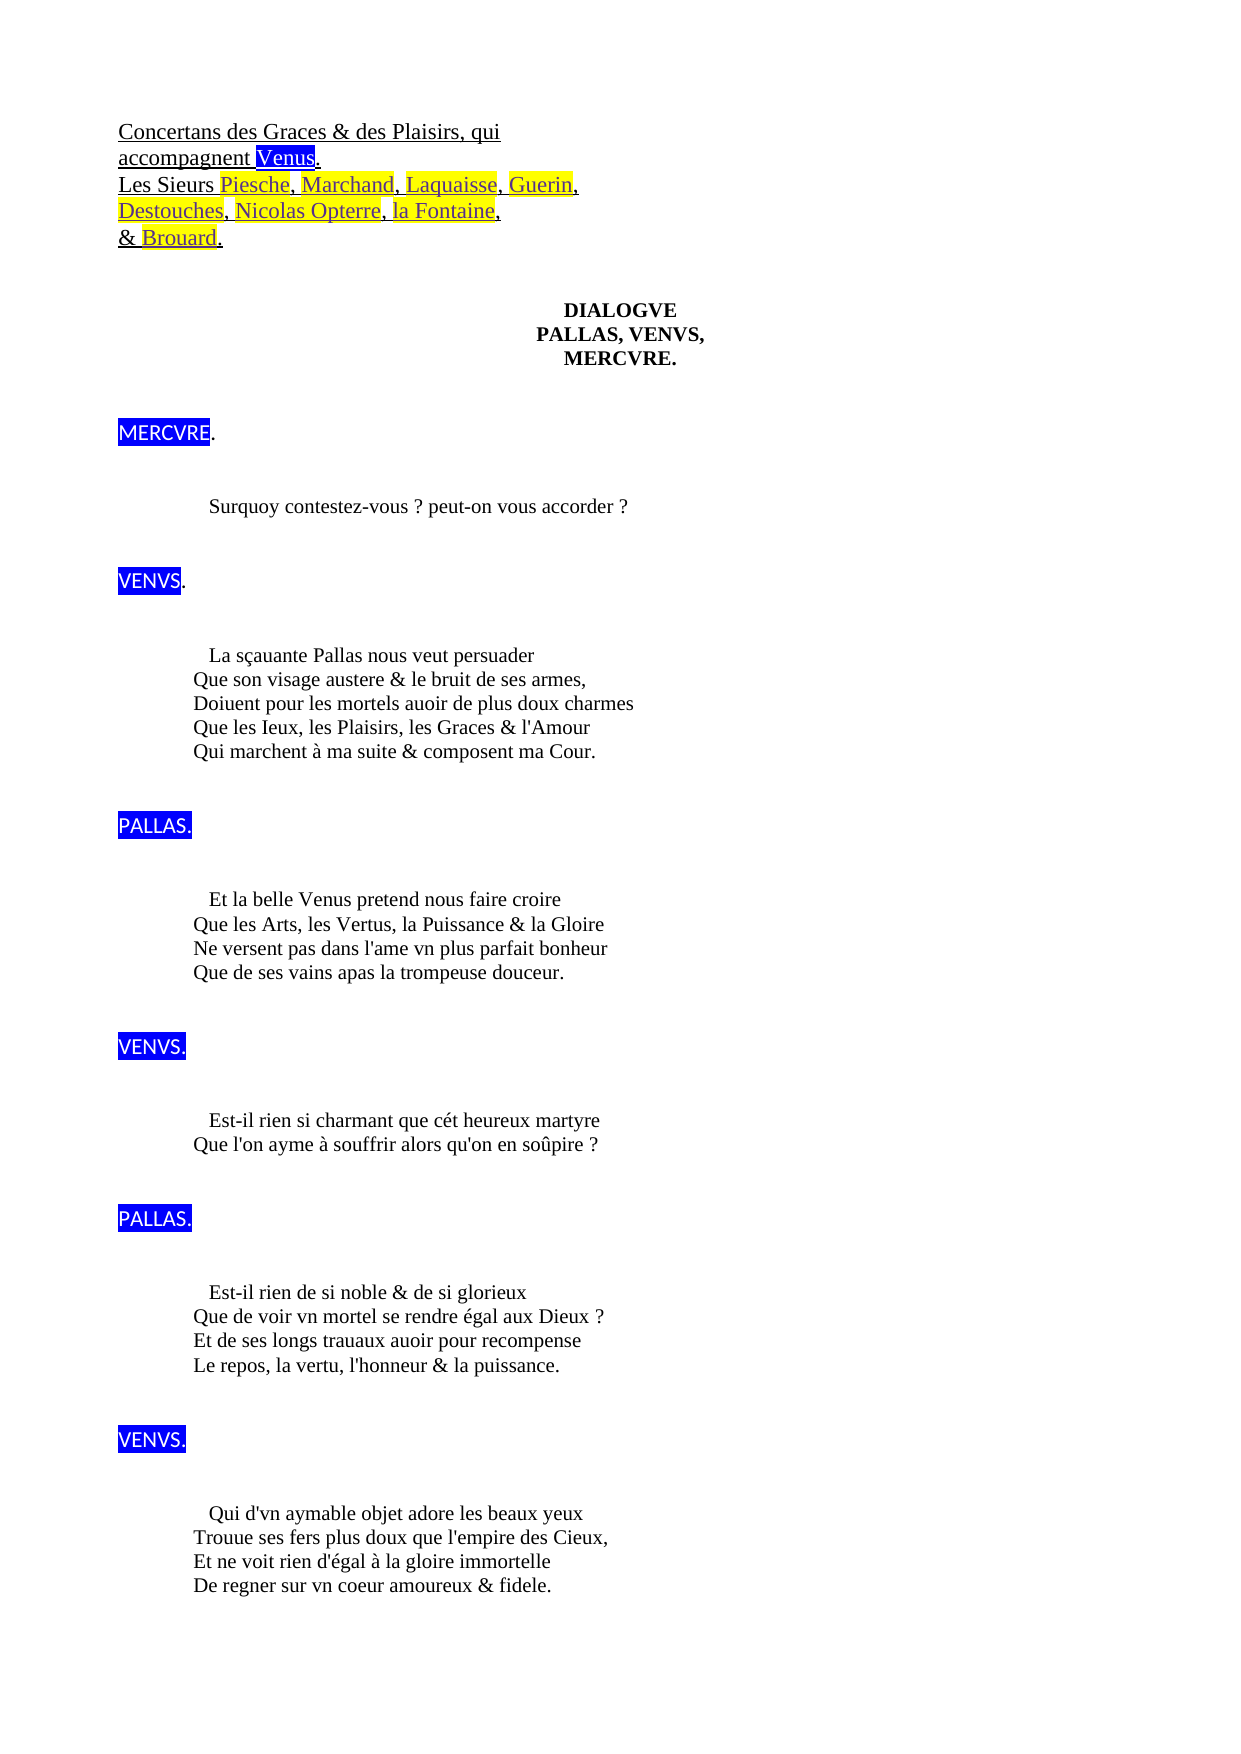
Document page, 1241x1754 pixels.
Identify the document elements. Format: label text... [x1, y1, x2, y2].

subtitle MERCVRE. [118, 346, 1122, 370]
list Concertans des Graces & des Plaisirs, qui [118, 118, 1122, 144]
text Que les Arts, les Vertus, la Puissance & la Gloire [193, 911, 1122, 936]
list Les Sieurs Piesche, Marchand, Laquaisse, Guerin, [118, 171, 220, 194]
list Destouches, Nicolas Opterre, la Fontaine, [495, 197, 1122, 223]
text VENVS. [186, 1425, 1122, 1453]
text Qui marchent à ma suite & composent ma Cour. [193, 739, 1122, 763]
text VENVS. [186, 1032, 1122, 1060]
text Que les Ieux, les Plaisirs, les Graces & l'Amour [193, 715, 1122, 739]
text Ne versent pas dans l'ame vn plus parfait bonheur [193, 936, 1122, 959]
text La sçauante Pallas nous veut persuader [193, 643, 1122, 667]
text Et de ses longs trauaux auoir pour recompense [193, 1328, 1122, 1352]
text Qui d'vn aymable objet adore les beaux yeux [193, 1501, 1122, 1525]
text Et ne voit rien d'égal à la gloire immortelle [193, 1549, 1122, 1573]
text Le repos, la vertu, l'honneur & la puissance. [193, 1352, 1122, 1377]
text Est-il rien de si noble & de si glorieux [193, 1280, 1122, 1304]
text Est-il rien si charmant que cét heureux martyre [193, 1108, 1122, 1132]
text MERCVRE. [210, 418, 1122, 446]
text Doiuent pour les mortels auoir de plus doux charmes [193, 691, 1122, 715]
list & Brouard. [118, 223, 1122, 250]
text Que l'on ayme à souffrir alors qu'on en soûpire ? [193, 1132, 1122, 1156]
text Que de voir vn mortel se rendre égal aux Dieux ? [193, 1304, 1122, 1328]
list accompagnent Venus. [118, 144, 1122, 171]
text PALLAS. [192, 1204, 1122, 1232]
text Que de ses vains apas la trompeuse douceur. [193, 959, 1122, 984]
text Trouue ses fers plus doux que l'empire des Cieux, [193, 1525, 1122, 1549]
text Surquoy contestez-vous ? peut-on vous accorder ? [193, 494, 1122, 518]
text VENVS. [181, 567, 1122, 595]
subtitle PALLAS, VENVS, [118, 322, 1122, 346]
text PALLAS. [192, 811, 1122, 839]
text Que son visage austere & le bruit de ses armes, [193, 667, 1122, 691]
text Et la belle Venus pretend nous faire croire [193, 887, 1122, 911]
subtitle DIALOGVE [118, 298, 1122, 322]
list Les Sieurs Piesche, Marchand, Laquaisse, Guerin, [573, 171, 1122, 197]
text De regner sur vn coeur amoureux & fidele. [193, 1573, 1122, 1597]
